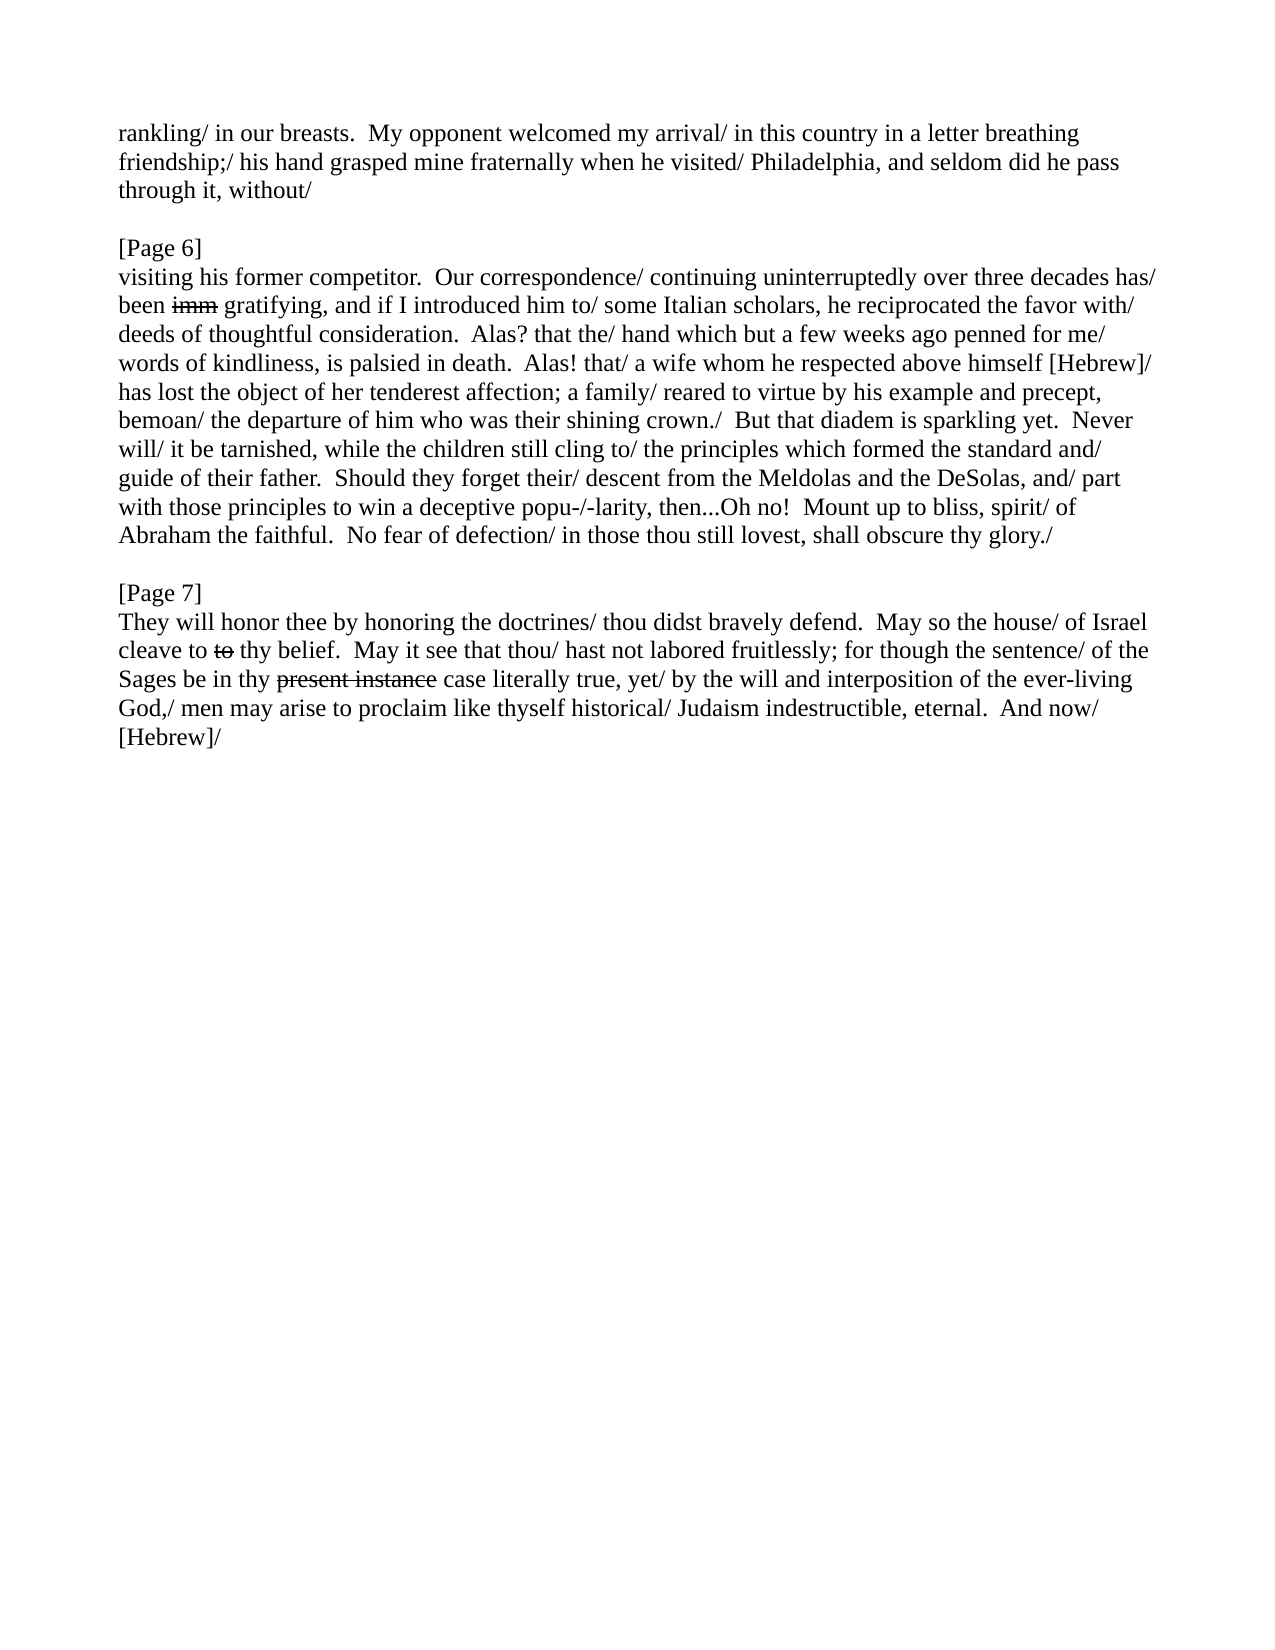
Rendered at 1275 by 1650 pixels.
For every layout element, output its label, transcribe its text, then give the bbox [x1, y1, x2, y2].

text [Page 7] [118, 578, 1157, 607]
text [Page 6] [118, 233, 1157, 262]
text rankling/ in our breasts. My opponent welcomed my arrival/ in this country in a letter breathing friendship;/ his hand grasped mine fraternally when he visited/ Philadelphia, and seldom did he pass through it, without/ [118, 118, 1157, 204]
text They will honor thee by honoring the doctrines/ thou didst bravely defend. May so the house/ of Israel cleave to to thy belief. May it see that thou/ hast not labored fruitlessly; for though the sentence/ of the Sages be in thy present instance case literally true, yet/ by the will and interposition of the ever-living God,/ men may arise to proclaim like thyself historical/ Judaism indestructible, eternal. And now/ [Hebrew]/ [118, 607, 1157, 751]
text visiting his former competitor. Our correspondence/ continuing uninterruptedly over three decades has/ been imm gratifying, and if I introduced him to/ some Italian scholars, he reciprocated the favor with/ deeds of thoughtful consideration. Alas? that the/ hand which but a few weeks ago penned for me/ words of kindliness, is palsied in death. Alas! that/ a wife whom he respected above himself [Hebrew]/ has lost the object of her tenderest affection; a family/ reared to virtue by his example and precept, bemoan/ the departure of him who was their shining crown./ But that diadem is sparkling yet. Never will/ it be tarnished, while the children still cling to/ the principles which formed the standard and/ guide of their father. Should they forget their/ descent from the Meldolas and the DeSolas, and/ part with those principles to win a deceptive popu-/-larity, then...Oh no! Mount up to bliss, spirit/ of Abraham the faithful. No fear of defection/ in those thou still lovest, shall obscure thy glory./ [118, 262, 1157, 549]
